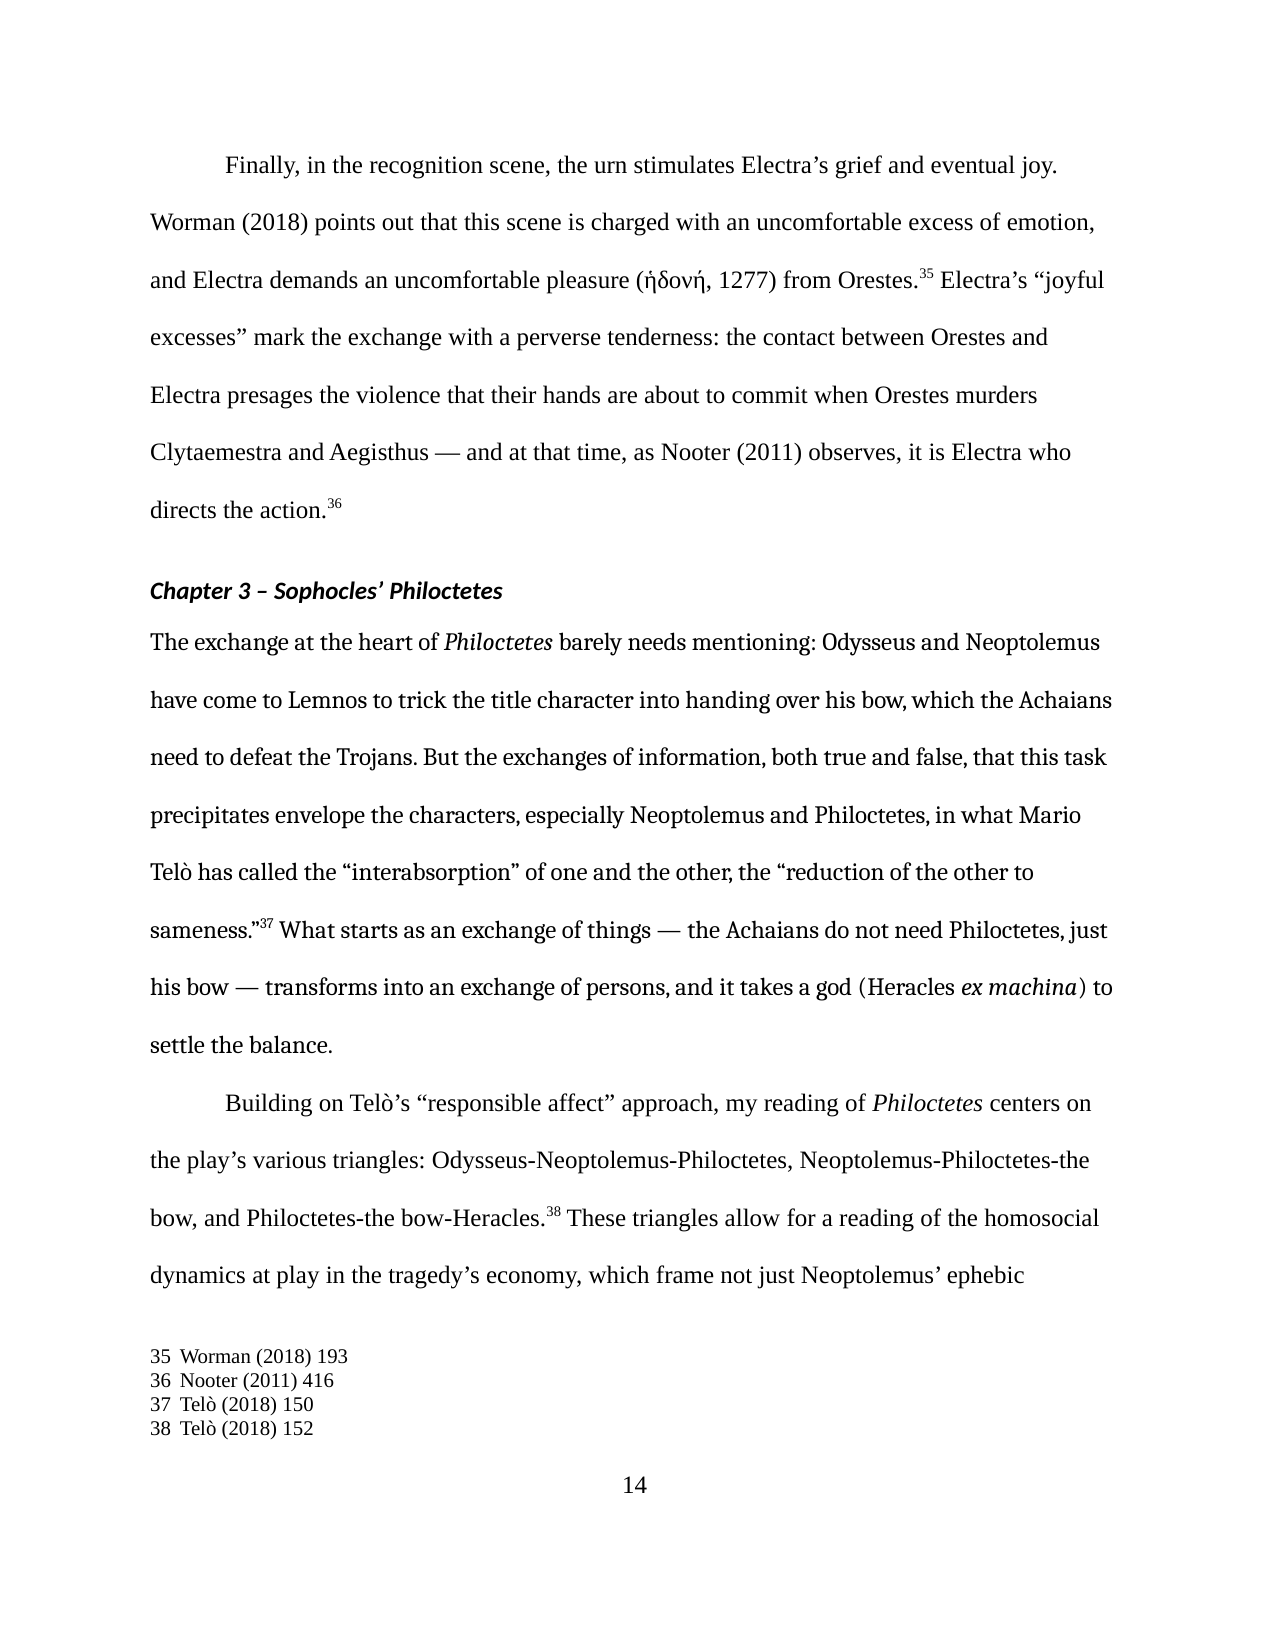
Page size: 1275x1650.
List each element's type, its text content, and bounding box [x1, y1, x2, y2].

text Telò (2018) 150 [150, 1392, 1125, 1416]
text Worman (2018) 193 [150, 1344, 1125, 1368]
text Building on Telò’s “responsible affect” approach, my reading of Philoctetes centers on the play’s various triangles: Odysseus-Neoptolemus-Philoctetes, Neoptolemus-Philoctetes-the bow, and Philoctetes-the bow-Heracles. These triangles allow for a reading of the homosocial dynamics at play in the tragedy’s economy, which frame not just Neoptolemus’ ephebic [150, 1088, 1125, 1289]
text Finally, in the recognition scene, the urn stimulates Electra’s grief and eventual joy. Worman (2018) points out that this scene is charged with an uncomfortable excess of emotion, and Electra demands an uncomfortable pleasure (ἡδονή, 1277) from Orestes. Electra’s “joyful excesses” mark the exchange with a perverse tenderness: the contact between Orestes and Electra presages the violence that their hands are about to commit when Orestes murders Clytaemestra and Aegisthus — and at that time, as Nooter (2011) observes, it is Electra who directs the action. [150, 150, 1125, 524]
text Nooter (2011) 416 [150, 1368, 1125, 1392]
text The exchange at the heart of Philoctetes barely needs mentioning: Odysseus and Neoptolemus have come to Lemnos to trick the title character into handing over his bow, which the Achaians need to defeat the Trojans. But the exchanges of information, both true and false, that this task precipitates envelope the characters, especially Neoptolemus and Philoctetes, in what Mario Telò has called the “interabsorption” of one and the other, the “reduction of the other to sameness.” What starts as an exchange of things — the Achaians do not need Philoctetes, just his bow — transforms into an exchange of persons, and it takes a god (Heracles ex machina) to settle the balance. [150, 628, 1125, 1059]
subtitle Chapter 3 – Sophocles’ Philoctetes [150, 575, 1125, 606]
text Telò (2018) 152 [150, 1416, 1125, 1440]
